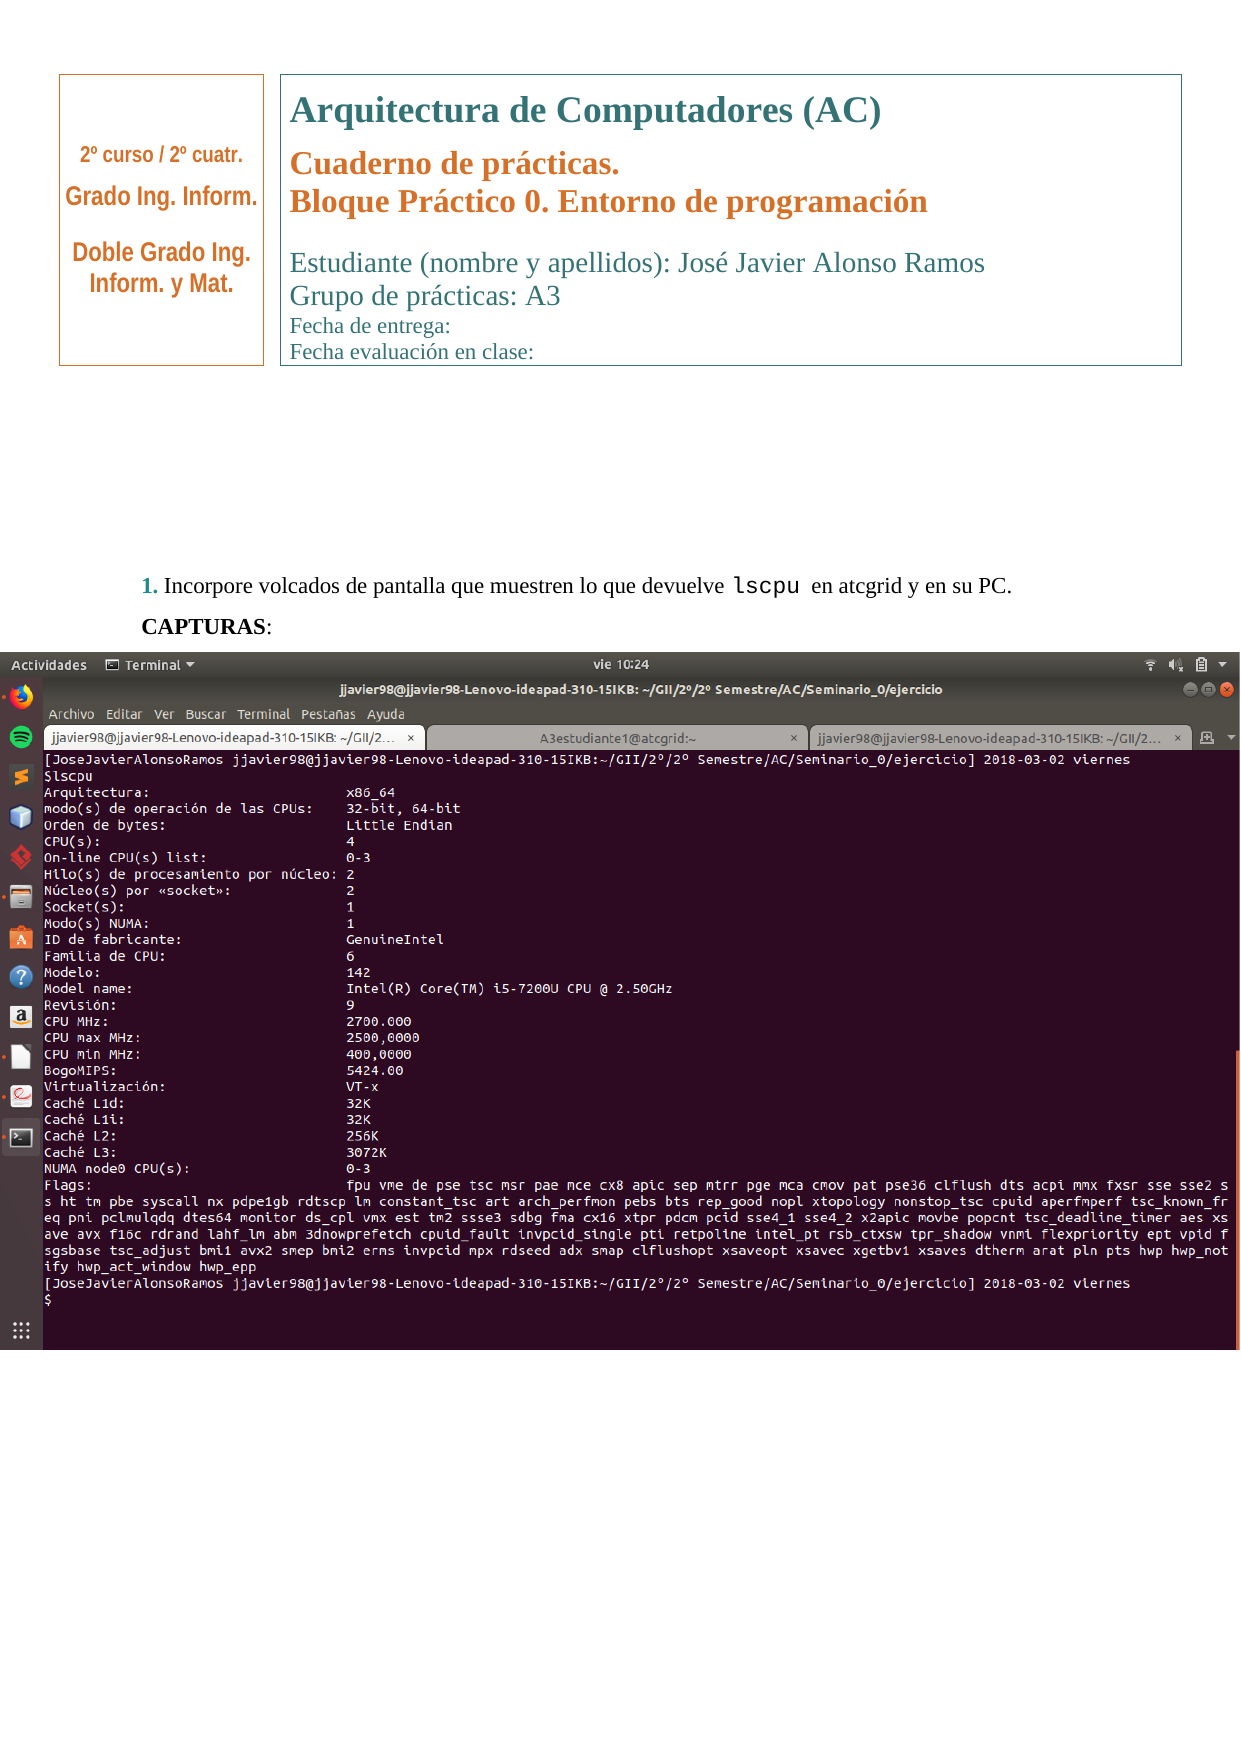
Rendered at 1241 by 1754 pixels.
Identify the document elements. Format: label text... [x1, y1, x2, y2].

picture [0, 652, 1240, 1350]
list CAPTURAS: [103, 613, 1063, 639]
table_header 2º curso / 2º cuatr. Grado Ing. Inform. Doble Grado Ing. Inform. y Mat. [60, 75, 263, 364]
table_header Arquitectura de Computadores (AC) Cuaderno de prácticas. Bloque Práctico 0. Entorno de programación Estudiante (nombre y apellidos): José Javier Alonso Ramos Grupo de prácticas: A3 Fecha de entrega: Fecha evaluación en clase: [281, 75, 1181, 364]
list 1. Incorpore volcados de pantalla que muestren lo que devuelve lscpu en atcgrid y en su PC. [103, 572, 1063, 601]
table_header [264, 74, 280, 364]
